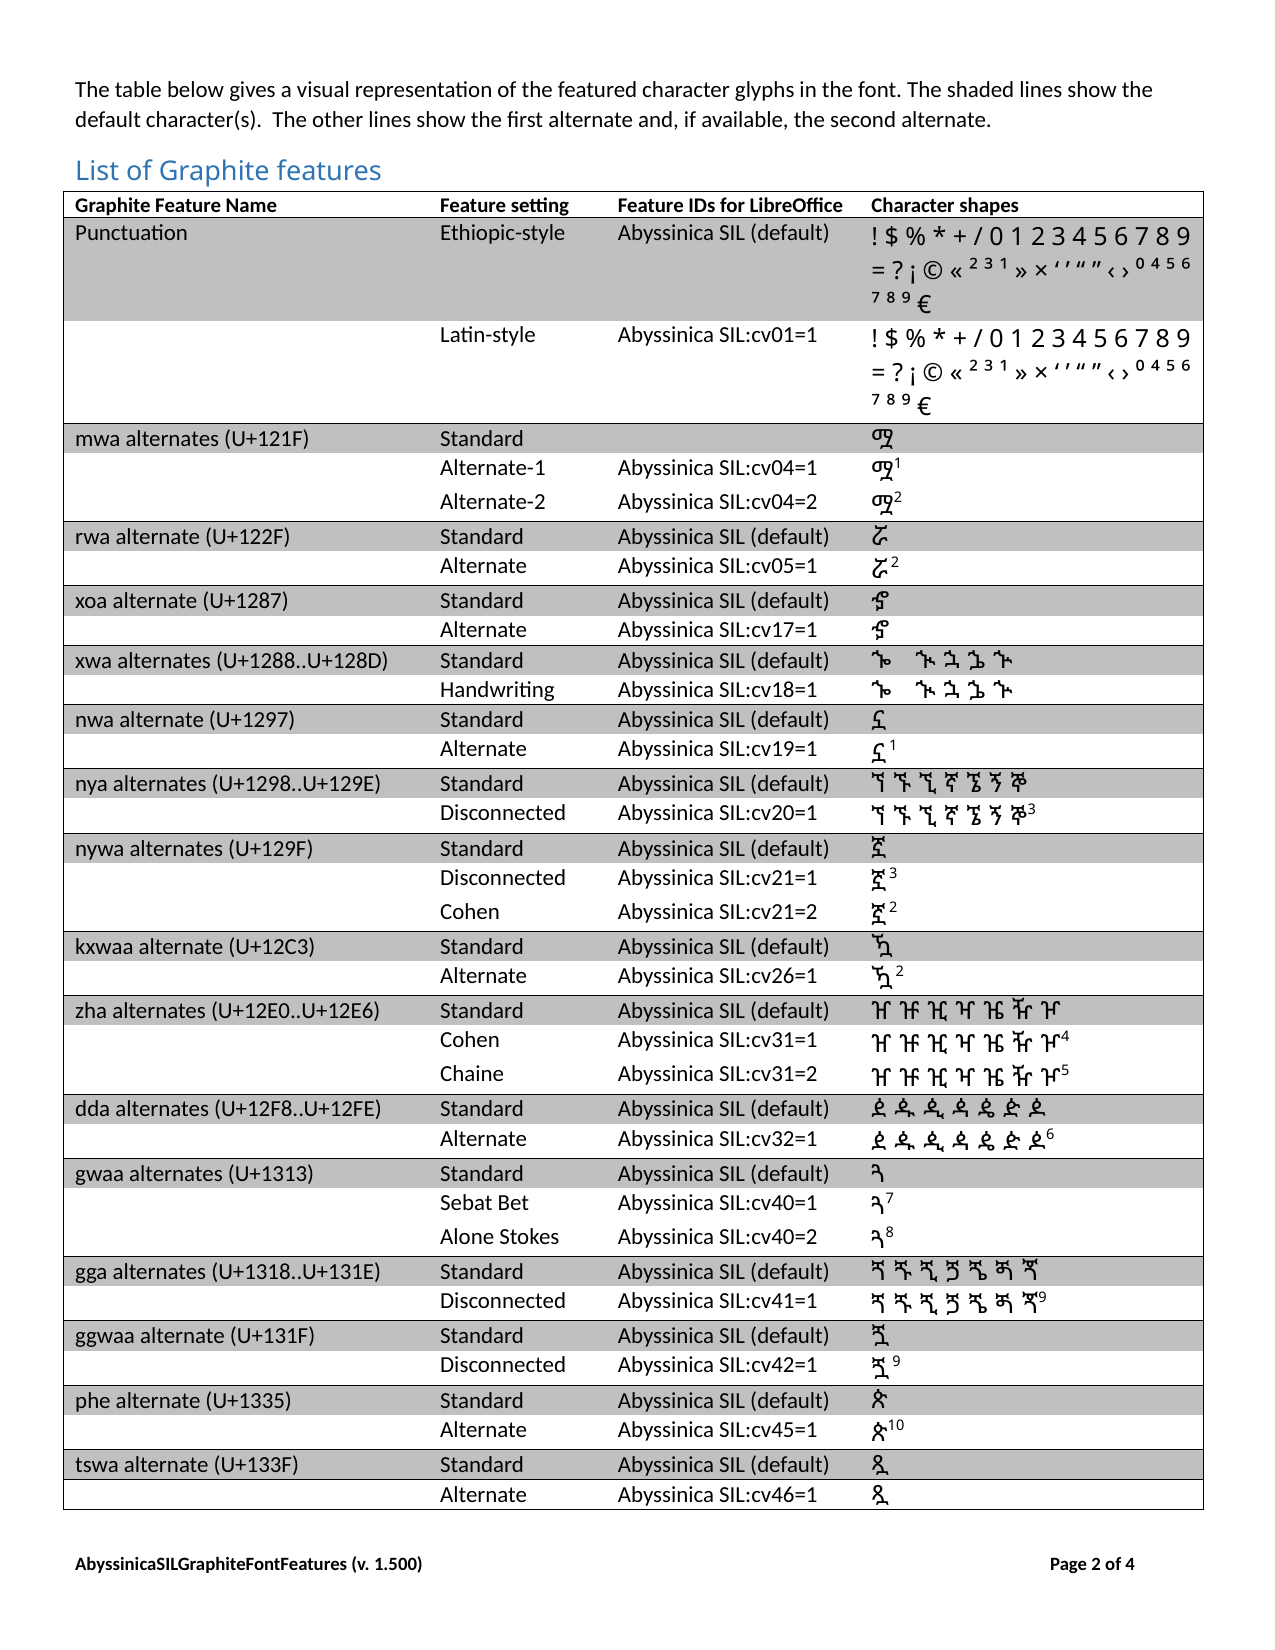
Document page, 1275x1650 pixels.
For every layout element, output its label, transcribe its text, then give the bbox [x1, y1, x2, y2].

table_cell Disconnected [428, 863, 606, 897]
table_cell Standard [428, 424, 606, 453]
table_cell [64, 863, 428, 897]
table_cell Standard [428, 1386, 606, 1415]
table_cell ዃ2 [859, 961, 1203, 995]
table_cell nya alternates (U+1298..U+129E) [64, 769, 428, 798]
table_cell Abyssinica SIL (default) [606, 586, 859, 616]
table_cell ኇ [859, 616, 1203, 645]
table_cell [606, 424, 859, 453]
table_cell Alternate [428, 734, 606, 768]
table_cell Abyssinica SIL:cv46=1 [606, 1480, 859, 1509]
table_header Graphite Feature Name [64, 192, 428, 217]
table_cell ኈ ኊ ኋ ኌ ኍ [859, 675, 1203, 704]
table_cell ኟ [859, 834, 1203, 863]
table_header Character shapes [859, 192, 1203, 217]
table_cell ሯ2 [859, 551, 1203, 585]
table_cell Handwriting [428, 675, 606, 704]
table_cell nwa alternate (U+1297) [64, 705, 428, 734]
table_cell Abyssinica SIL:cv32=1 [606, 1124, 859, 1158]
table_cell dda alternates (U+12F8..U+12FE) [64, 1095, 428, 1124]
table_cell Alternate [428, 1124, 606, 1158]
table_cell Abyssinica SIL (default) [606, 218, 859, 321]
table_cell [64, 961, 428, 995]
table_cell [64, 1351, 428, 1385]
table_cell Cohen [428, 1025, 606, 1059]
table_header Feature setting [428, 192, 606, 217]
table_cell Standard [428, 1159, 606, 1188]
table_cell Abyssinica SIL:cv31=1 [606, 1025, 859, 1059]
table_cell phe alternate (U+1335) [64, 1386, 428, 1415]
table_cell Alternate [428, 1480, 606, 1509]
table_cell Abyssinica SIL (default) [606, 1450, 859, 1479]
table_cell Abyssinica SIL:cv45=1 [606, 1415, 859, 1449]
table_cell Abyssinica SIL:cv40=2 [606, 1222, 859, 1256]
table_cell Disconnected [428, 1351, 606, 1385]
table_cell Abyssinica SIL (default) [606, 1321, 859, 1351]
table_cell Abyssinica SIL (default) [606, 769, 859, 798]
table_cell Abyssinica SIL:cv04=1 [606, 453, 859, 487]
table_cell Standard [428, 705, 606, 734]
table_cell Alone Stokes [428, 1222, 606, 1256]
table_cell Abyssinica SIL:cv21=2 [606, 897, 859, 931]
table_cell gwaa alternates (U+1313) [64, 1159, 428, 1188]
table_cell Standard [428, 932, 606, 961]
table_header Feature IDs for LibreOffice [606, 192, 859, 217]
table_cell gga alternates (U+1318..U+131E) [64, 1257, 428, 1286]
table_cell ሯ [859, 522, 1203, 551]
table_cell ኗ [859, 705, 1203, 734]
table_cell ggwaa alternate (U+131F) [64, 1321, 428, 1351]
table_cell Abyssinica SIL (default) [606, 996, 859, 1025]
table_cell ዸ ዹ ዺ ዻ ዼ ዽ ዾ [859, 1095, 1203, 1124]
table_cell [64, 321, 428, 423]
table_cell Abyssinica SIL:cv41=1 [606, 1286, 859, 1320]
table_cell [64, 1480, 428, 1509]
table_cell ጓ [859, 1222, 1203, 1256]
table_cell Standard [428, 769, 606, 798]
table_cell [64, 616, 428, 645]
table_cell Alternate [428, 961, 606, 995]
table_cell Abyssinica SIL:cv26=1 [606, 961, 859, 995]
table_cell Alternate-2 [428, 487, 606, 521]
table_cell [64, 1415, 428, 1449]
table_cell ዠ ዡ ዢ ዣ ዤ ዥ ዦ [859, 1025, 1203, 1059]
table_cell Abyssinica SIL:cv05=1 [606, 551, 859, 585]
table_cell Ethiopic-style [428, 218, 606, 321]
table_cell Abyssinica SIL (default) [606, 705, 859, 734]
table_cell Abyssinica SIL (default) [606, 932, 859, 961]
table_cell Abyssinica SIL:cv04=2 [606, 487, 859, 521]
table_cell Abyssinica SIL (default) [606, 1257, 859, 1286]
table_cell Cohen [428, 897, 606, 931]
table_cell ጵ [859, 1415, 1203, 1449]
table_cell Standard [428, 522, 606, 551]
table_cell Abyssinica SIL (default) [606, 1386, 859, 1415]
table_cell ጓ [859, 1188, 1203, 1222]
table_cell ዠ ዡ ዢ ዣ ዤ ዥ ዦ [859, 996, 1203, 1025]
table_cell Disconnected [428, 1286, 606, 1320]
table_cell ኟ2 [859, 897, 1203, 931]
table_cell Latin-style [428, 321, 606, 423]
table_cell [64, 675, 428, 704]
table_cell Standard [428, 1095, 606, 1124]
table_cell ዠ ዡ ዢ ዣ ዤ ዥ ዦ [859, 1060, 1203, 1093]
table_cell Abyssinica SIL:cv42=1 [606, 1351, 859, 1385]
table_cell Abyssinica SIL:cv01=1 [606, 321, 859, 423]
table_cell [64, 1025, 428, 1059]
table_cell Disconnected [428, 799, 606, 833]
table_cell ኟ3 [859, 863, 1203, 897]
table_cell rwa alternate (U+122F) [64, 522, 428, 551]
table_cell Standard [428, 646, 606, 675]
table_cell Alternate-1 [428, 453, 606, 487]
table_cell Abyssinica SIL (default) [606, 646, 859, 675]
table_cell ጟ9 [859, 1351, 1203, 1385]
table_cell ሟ [859, 487, 1203, 521]
table_cell Chaine [428, 1060, 606, 1093]
table_cell Abyssinica SIL:cv19=1 [606, 734, 859, 768]
table_cell [64, 453, 428, 487]
table_cell Alternate [428, 551, 606, 585]
table_cell Standard [428, 1321, 606, 1351]
table_cell mwa alternates (U+121F) [64, 424, 428, 453]
table_cell [64, 799, 428, 833]
table_cell Abyssinica SIL:cv21=1 [606, 863, 859, 897]
table_cell [64, 1124, 428, 1158]
table_cell zha alternates (U+12E0..U+12E6) [64, 996, 428, 1025]
table_cell Standard [428, 586, 606, 616]
table_cell xoa alternate (U+1287) [64, 586, 428, 616]
table_cell Standard [428, 996, 606, 1025]
table_cell ጘ ጙ ጚ ጛ ጜ ጝ ጞ [859, 1257, 1203, 1286]
table_cell [64, 1060, 428, 1093]
table_cell Abyssinica SIL (default) [606, 522, 859, 551]
table_cell ጓ [859, 1159, 1203, 1188]
table_cell Abyssinica SIL:cv18=1 [606, 675, 859, 704]
table_cell ኈ ኊ ኋ ኌ ኍ [859, 646, 1203, 675]
table_cell ጿ [859, 1480, 1203, 1509]
table_cell ጵ [859, 1386, 1203, 1415]
table_cell Standard [428, 1257, 606, 1286]
table_cell Punctuation [64, 218, 428, 321]
table_cell ! $ % * + / 0 1 2 3 4 5 6 7 8 9 = ? ¡ © « ² ³ ¹ » × ‘ ’ “ ” ‹ › ⁰ ⁴ ⁵ ⁶ ⁷ ⁸ ⁹ € [859, 218, 1203, 321]
table_cell Abyssinica SIL (default) [606, 1095, 859, 1124]
table_cell [64, 734, 428, 768]
table_cell [64, 897, 428, 931]
table_cell Abyssinica SIL (default) [606, 834, 859, 863]
table_cell ኗ1 [859, 734, 1203, 768]
table_cell ! $ % * + / 0 1 2 3 4 5 6 7 8 9 = ? ¡ © « ² ³ ¹ » × ‘ ’ “ ” ‹ › ⁰ ⁴ ⁵ ⁶ ⁷ ⁸ ⁹ € [859, 321, 1203, 423]
table_cell nywa alternates (U+129F) [64, 834, 428, 863]
table_cell [64, 551, 428, 585]
table_cell ጿ [859, 1450, 1203, 1479]
table_cell Alternate [428, 1415, 606, 1449]
table_cell [64, 1222, 428, 1256]
table_cell Abyssinica SIL:cv31=2 [606, 1060, 859, 1093]
text The table below gives a visual representation of the featured character glyphs in the font. The shaded lines show the default character(s). The other lines show the first alternate and, if available, the second alternate. [75, 75, 1200, 133]
table_cell kxwaa alternate (U+12C3) [64, 932, 428, 961]
table_cell ጘ ጙ ጚ ጛ ጜ ጝ ጞ [859, 1286, 1203, 1320]
table_cell Abyssinica SIL:cv40=1 [606, 1188, 859, 1222]
table_cell ኘ ኙ ኚ ኛ ኜ ኝ ኞ [859, 799, 1203, 833]
table_cell [64, 1188, 428, 1222]
table_cell Sebat Bet [428, 1188, 606, 1222]
table_cell tswa alternate (U+133F) [64, 1450, 428, 1479]
table_cell Standard [428, 1450, 606, 1479]
table_cell [64, 487, 428, 521]
table_cell Abyssinica SIL:cv20=1 [606, 799, 859, 833]
table_cell ዃ [859, 932, 1203, 961]
table_cell [64, 1286, 428, 1320]
table_cell ዸ ዹ ዺ ዻ ዼ ዽ ዾ [859, 1124, 1203, 1158]
table_cell ኇ [859, 586, 1203, 616]
table_cell xwa alternates (U+1288..U+128D) [64, 646, 428, 675]
table_cell Abyssinica SIL (default) [606, 1159, 859, 1188]
table_cell ኘ ኙ ኚ ኛ ኜ ኝ ኞ [859, 769, 1203, 798]
table_cell Alternate [428, 616, 606, 645]
table_cell ሟ [859, 424, 1203, 453]
table_cell Standard [428, 834, 606, 863]
table_cell ጟ [859, 1321, 1203, 1351]
table_cell ሟ [859, 453, 1203, 487]
subtitle List of Graphite features [75, 151, 1200, 188]
table_cell Abyssinica SIL:cv17=1 [606, 616, 859, 645]
